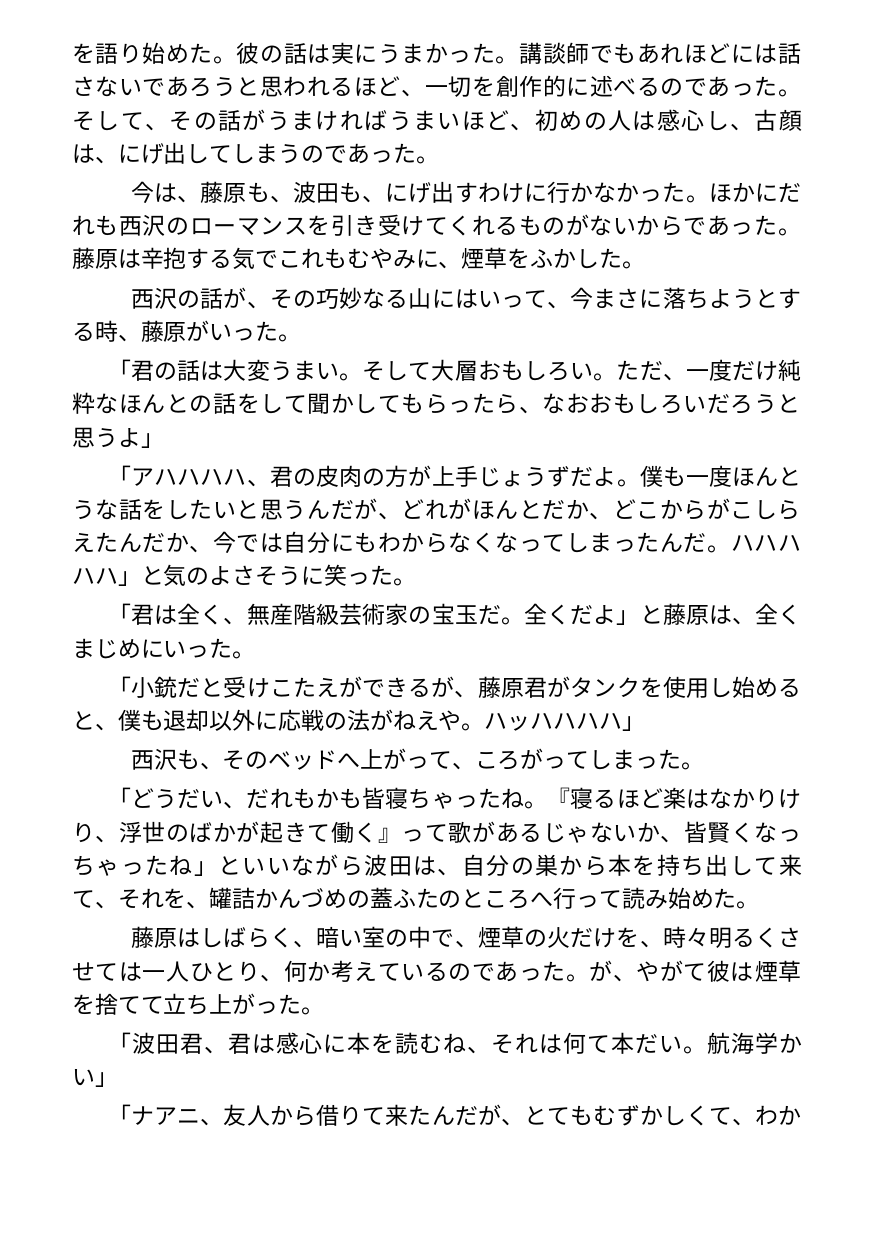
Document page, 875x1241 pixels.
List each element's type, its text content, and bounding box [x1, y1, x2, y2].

text 「君は全く、無産階級芸術家の宝玉だ。全くだよ」と藤原は、全くまじめにいった。 [72, 597, 802, 664]
text 西沢の話が、その巧妙なる山にはいって、今まさに落ちようとする時、藤原がいった。 [72, 281, 802, 347]
text 「ナアニ、友人から借りて来たんだが、とてもむずかしくて、わか [72, 1098, 802, 1131]
text 「小銃だと受けこたえができるが、藤原君がタンクを使用し始めると、僕も退却以外に応戦の法がねえや。ハッハハハハ」 [72, 670, 802, 736]
text 「波田君、君は感心に本を読むね、それは何て本だい。航海学かい」 [72, 1026, 802, 1092]
text 藤原はしばらく、暗い室の中で、煙草の火だけを、時々明るくさせては一人ひとり、何か考えているのであった。が、やがて彼は煙草を捨てて立ち上がった。 [72, 920, 802, 1020]
text 今は、藤原も、波田も、にげ出すわけに行かなかった。ほかにだれも西沢のローマンスを引き受けてくれるものがないからであった。藤原は辛抱する気でこれもむやみに、煙草をふかした。 [72, 175, 802, 274]
text 「君の話は大変うまい。そして大層おもしろい。ただ、一度だけ純粋なほんとの話をして聞かしてもらったら、なおおもしろいだろうと思うよ」 [72, 353, 802, 453]
text 「どうだい、だれもかも皆寝ちゃったね。『寝るほど楽はなかりけり、浮世のばかが起きて働く』って歌があるじゃないか、皆賢くなっちゃったね」といいながら波田は、自分の巣から本を持ち出して来て、それを、罐詰かんづめの蓋ふたのところへ行って読み始めた。 [72, 781, 802, 914]
text を語り始めた。彼の話は実にうまかった。講談師でもあれほどには話さないであろうと思われるほど、一切を創作的に述べるのであった。そして、その話がうまければうまいほど、初めの人は感心し、古顔は、にげ出してしまうのであった。 [72, 36, 802, 169]
text 「アハハハハ、君の皮肉の方が上手じょうずだよ。僕も一度ほんとうな話をしたいと思うんだが、どれがほんとだか、どこからがこしらえたんだか、今では自分にもわからなくなってしまったんだ。ハハハハハ」と気のよさそうに笑った。 [72, 458, 802, 591]
text 西沢も、そのベッドへ上がって、ころがってしまった。 [72, 742, 802, 775]
